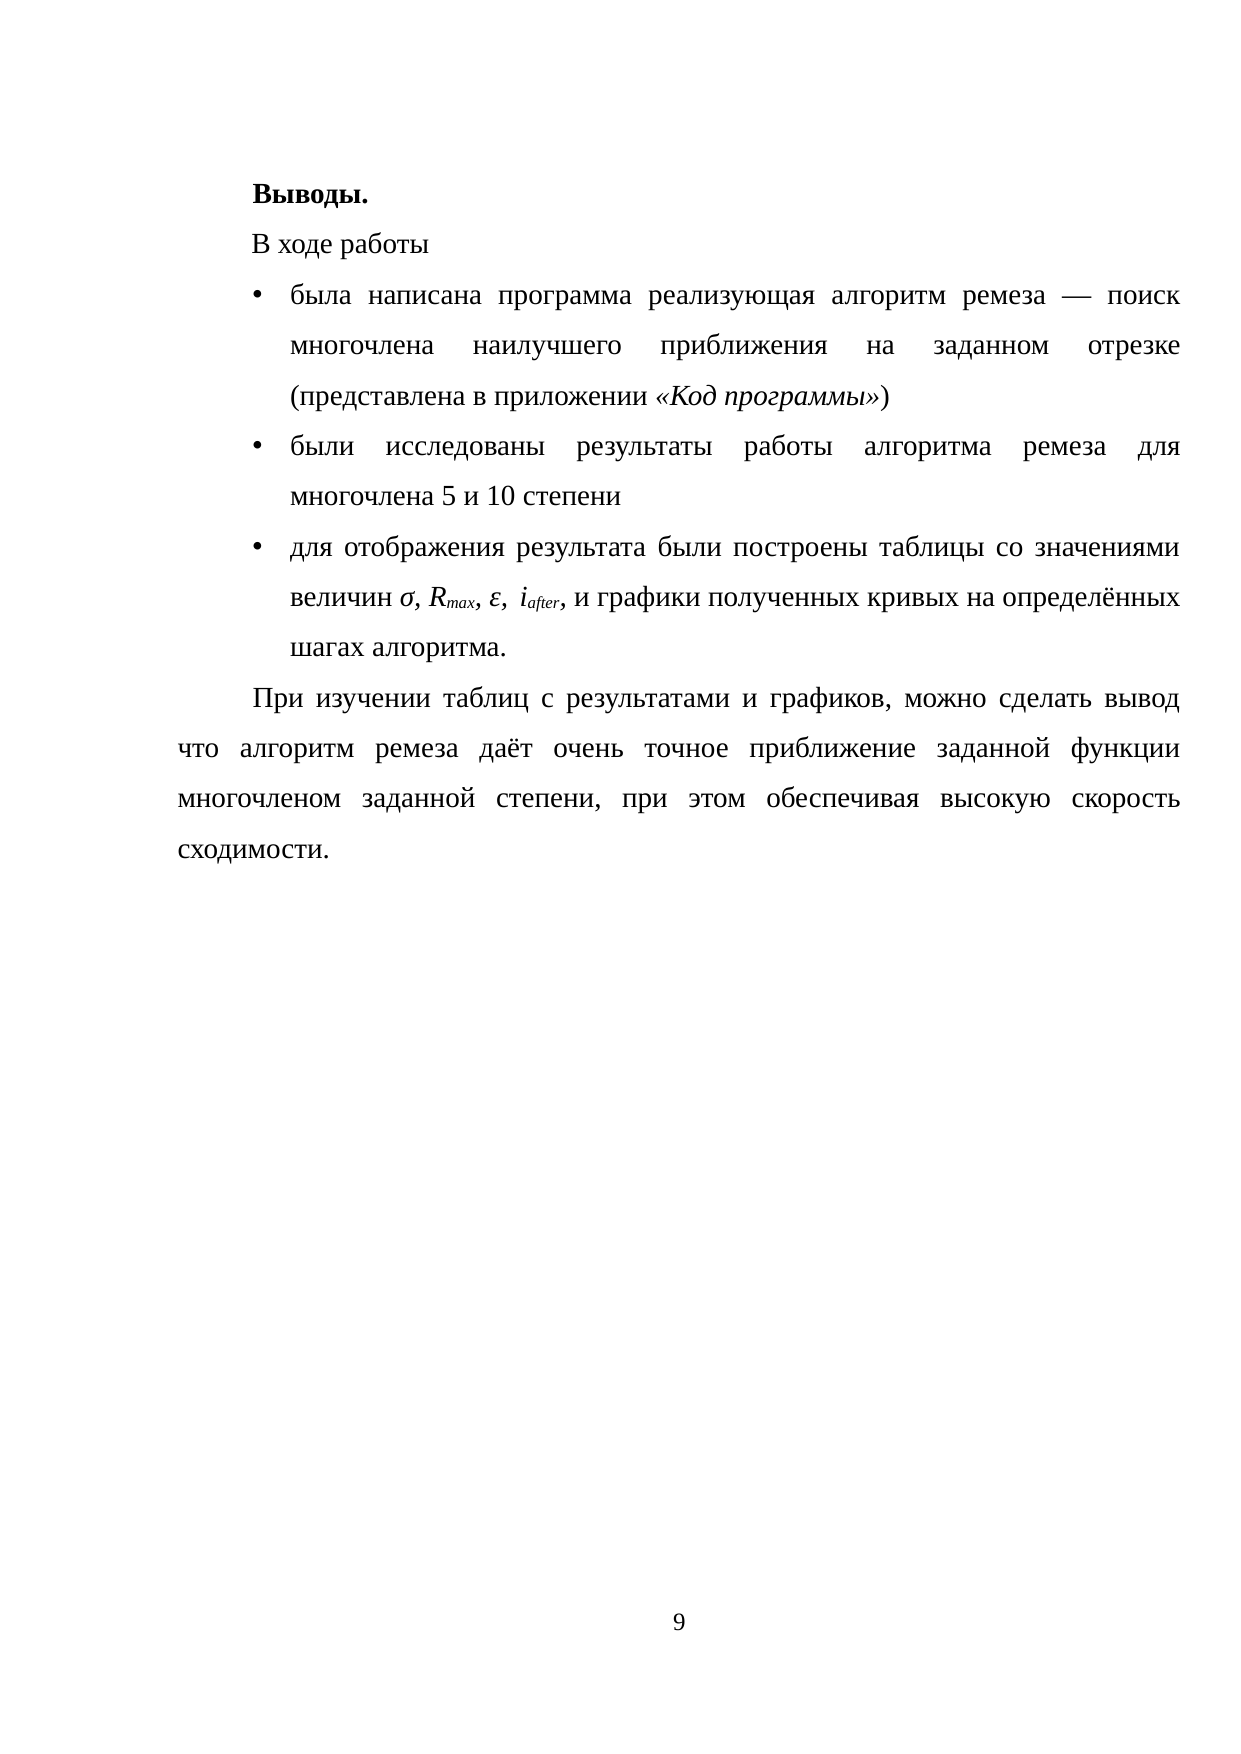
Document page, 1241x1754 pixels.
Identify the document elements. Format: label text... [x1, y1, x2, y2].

list была написана программа реализующая алгоритм ремеза — поиск многочлена наилучшего приближения на заданном отрезке (представлена в приложении «Код программы») [252, 277, 1181, 411]
text Выводы. [177, 176, 1181, 210]
list для отображения результата были построены таблицы со значениями величин σ, Rmax, ε, iafter, и графики полученных кривых на определённых шагах алгоритма. [252, 529, 1181, 663]
list были исследованы результаты работы алгоритма ремеза для многочлена 5 и 10 степени [252, 428, 1181, 512]
text При изучении таблиц с результатами и графиков, можно сделать вывод что алгоритм ремеза даёт очень точное приближение заданной функции многочленом заданной степени, при этом обеспечивая высокую скорость сходимости. [177, 680, 1181, 864]
text В ходе работы [177, 227, 1181, 260]
